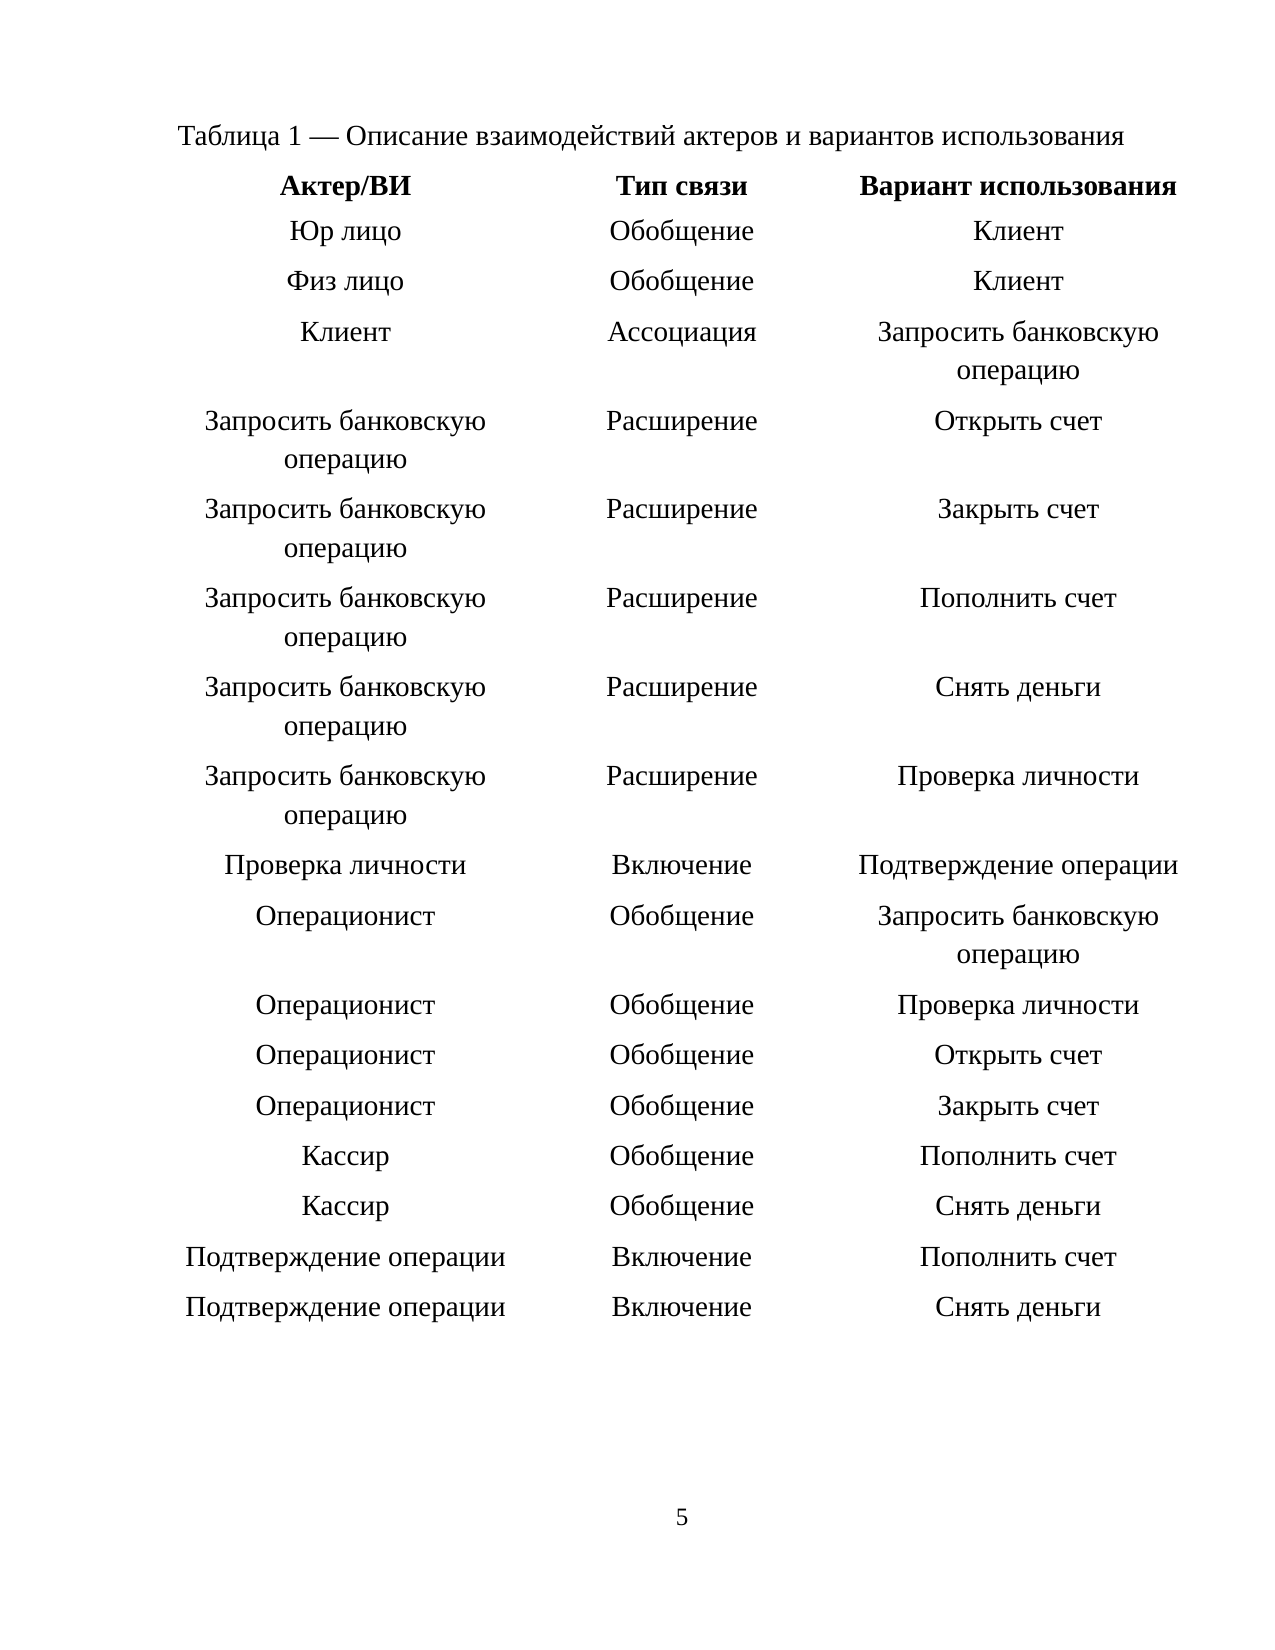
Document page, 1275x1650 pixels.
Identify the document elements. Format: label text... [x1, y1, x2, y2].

table_cell Снять деньги [850, 1183, 1186, 1233]
table_cell Клиент [177, 308, 513, 397]
table_cell Открыть счет [850, 1031, 1186, 1082]
table_cell Снять деньги [850, 664, 1186, 753]
table_cell Расширение [514, 575, 850, 664]
table_header Актер/ВИ [177, 169, 513, 207]
table_cell Обобщение [514, 258, 850, 308]
table_cell Запросить банковскую операцию [177, 397, 513, 486]
table_cell Пополнить счет [850, 1132, 1186, 1183]
table_cell Закрыть счет [850, 1082, 1186, 1132]
table_cell Физ лицо [177, 258, 513, 308]
table_cell Обобщение [514, 1183, 850, 1233]
table_cell Ассоциация [514, 308, 850, 397]
table_cell Кассир [177, 1183, 513, 1233]
table_cell Запросить банковскую операцию [177, 575, 513, 664]
table_cell Включение [514, 842, 850, 892]
table_cell Юр лицо [177, 207, 513, 257]
table_cell Кассир [177, 1132, 513, 1183]
text Таблица 1 — Описание взаимодействий актеров и вариантов использования [177, 118, 1186, 152]
table_cell Включение [514, 1284, 850, 1334]
table_cell Операционист [177, 892, 513, 981]
table_cell Включение [514, 1233, 850, 1283]
table_cell Закрыть счет [850, 486, 1186, 575]
table_header Вариант использования [850, 169, 1186, 207]
table_cell Клиент [850, 207, 1186, 257]
table_cell Подтверждение операции [177, 1284, 513, 1334]
table_cell Снять деньги [850, 1284, 1186, 1334]
table_cell Обобщение [514, 1082, 850, 1132]
table_cell Запросить банковскую операцию [177, 664, 513, 753]
table_cell Обобщение [514, 207, 850, 257]
table_cell Проверка личности [177, 842, 513, 892]
table_cell Обобщение [514, 1031, 850, 1082]
table_cell Подтверждение операции [177, 1233, 513, 1283]
table_cell Операционист [177, 1082, 513, 1132]
table_cell Пополнить счет [850, 575, 1186, 664]
table_cell Запросить банковскую операцию [850, 308, 1186, 397]
table_cell Операционист [177, 981, 513, 1031]
table_cell Запросить банковскую операцию [850, 892, 1186, 981]
table_cell Обобщение [514, 981, 850, 1031]
table_header Тип связи [514, 169, 850, 207]
table_cell Расширение [514, 664, 850, 753]
table_cell Запросить банковскую операцию [177, 753, 513, 842]
table_cell Расширение [514, 753, 850, 842]
table_cell Расширение [514, 397, 850, 486]
table_cell Обобщение [514, 892, 850, 981]
table_cell Расширение [514, 486, 850, 575]
table_cell Клиент [850, 258, 1186, 308]
table_cell Открыть счет [850, 397, 1186, 486]
table_cell Проверка личности [850, 753, 1186, 842]
table_cell Операционист [177, 1031, 513, 1082]
table_cell Пополнить счет [850, 1233, 1186, 1283]
table_cell Подтверждение операции [850, 842, 1186, 892]
table_cell Обобщение [514, 1132, 850, 1183]
table_cell Проверка личности [850, 981, 1186, 1031]
table_cell Запросить банковскую операцию [177, 486, 513, 575]
